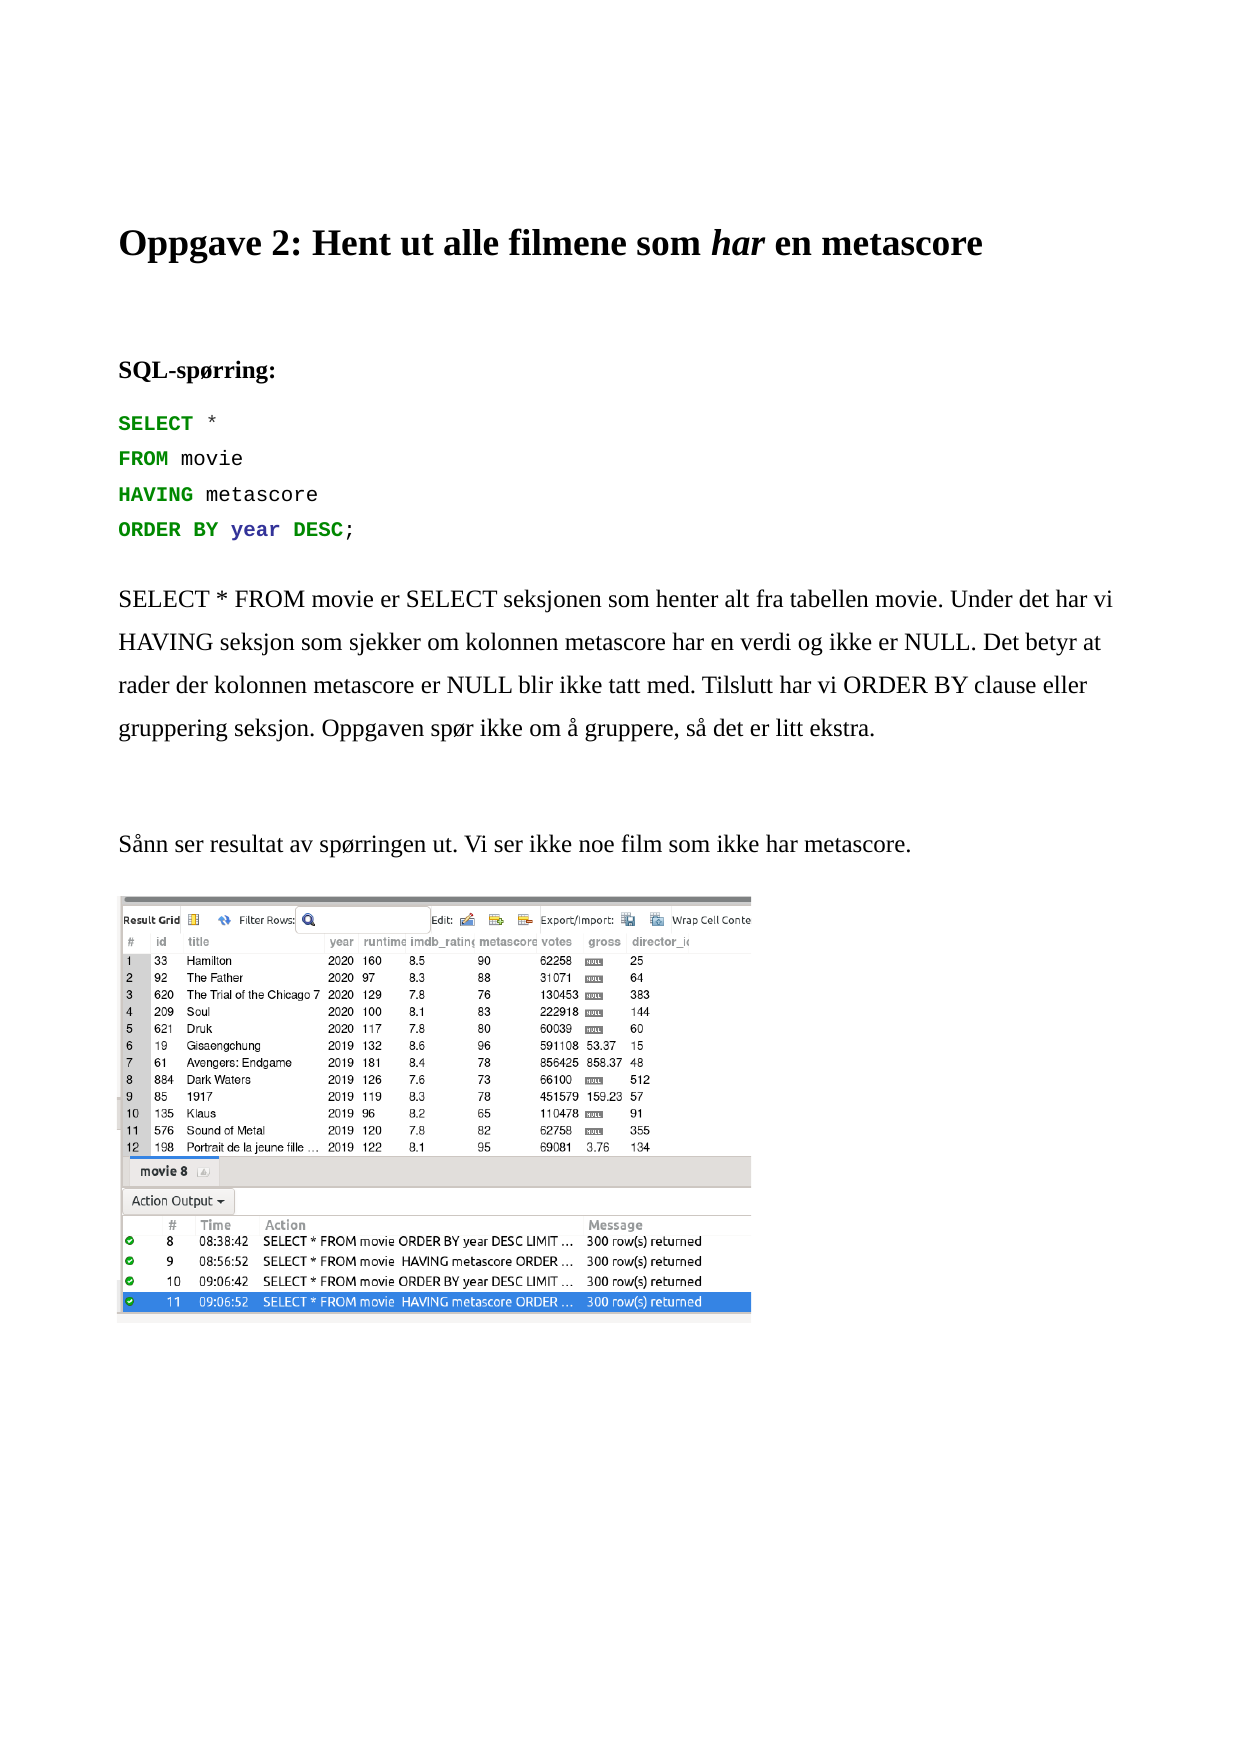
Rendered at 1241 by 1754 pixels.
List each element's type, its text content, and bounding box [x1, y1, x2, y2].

text SQL-spørring: [118, 355, 1122, 384]
text FROM movie [118, 448, 1122, 472]
text SELECT * FROM movie er SELECT seksjonen som henter alt fra tabellen movie. Under det har vi HAVING seksjon som sjekker om kolonnen metascore har en verdi og ikke er NULL. Det betyr at rader der kolonnen metascore er NULL blir ikke tatt med. Tilslutt har vi ORDER BY clause eller gruppering seksjon. Oppgaven spør ikke om å gruppere, så det er litt ekstra. [118, 584, 1122, 742]
text Sånn ser resultat av spørringen ut. Vi ser ikke noe film som ikke har metascore. [118, 829, 1122, 858]
subtitle Oppgave 2: Hent ut alle filmene som har en metascore [118, 220, 1122, 263]
text ORDER BY year DESC; [118, 519, 1122, 543]
text HAVING metascore [118, 484, 1122, 507]
picture [116, 896, 752, 1323]
text SELECT * [118, 413, 1122, 437]
